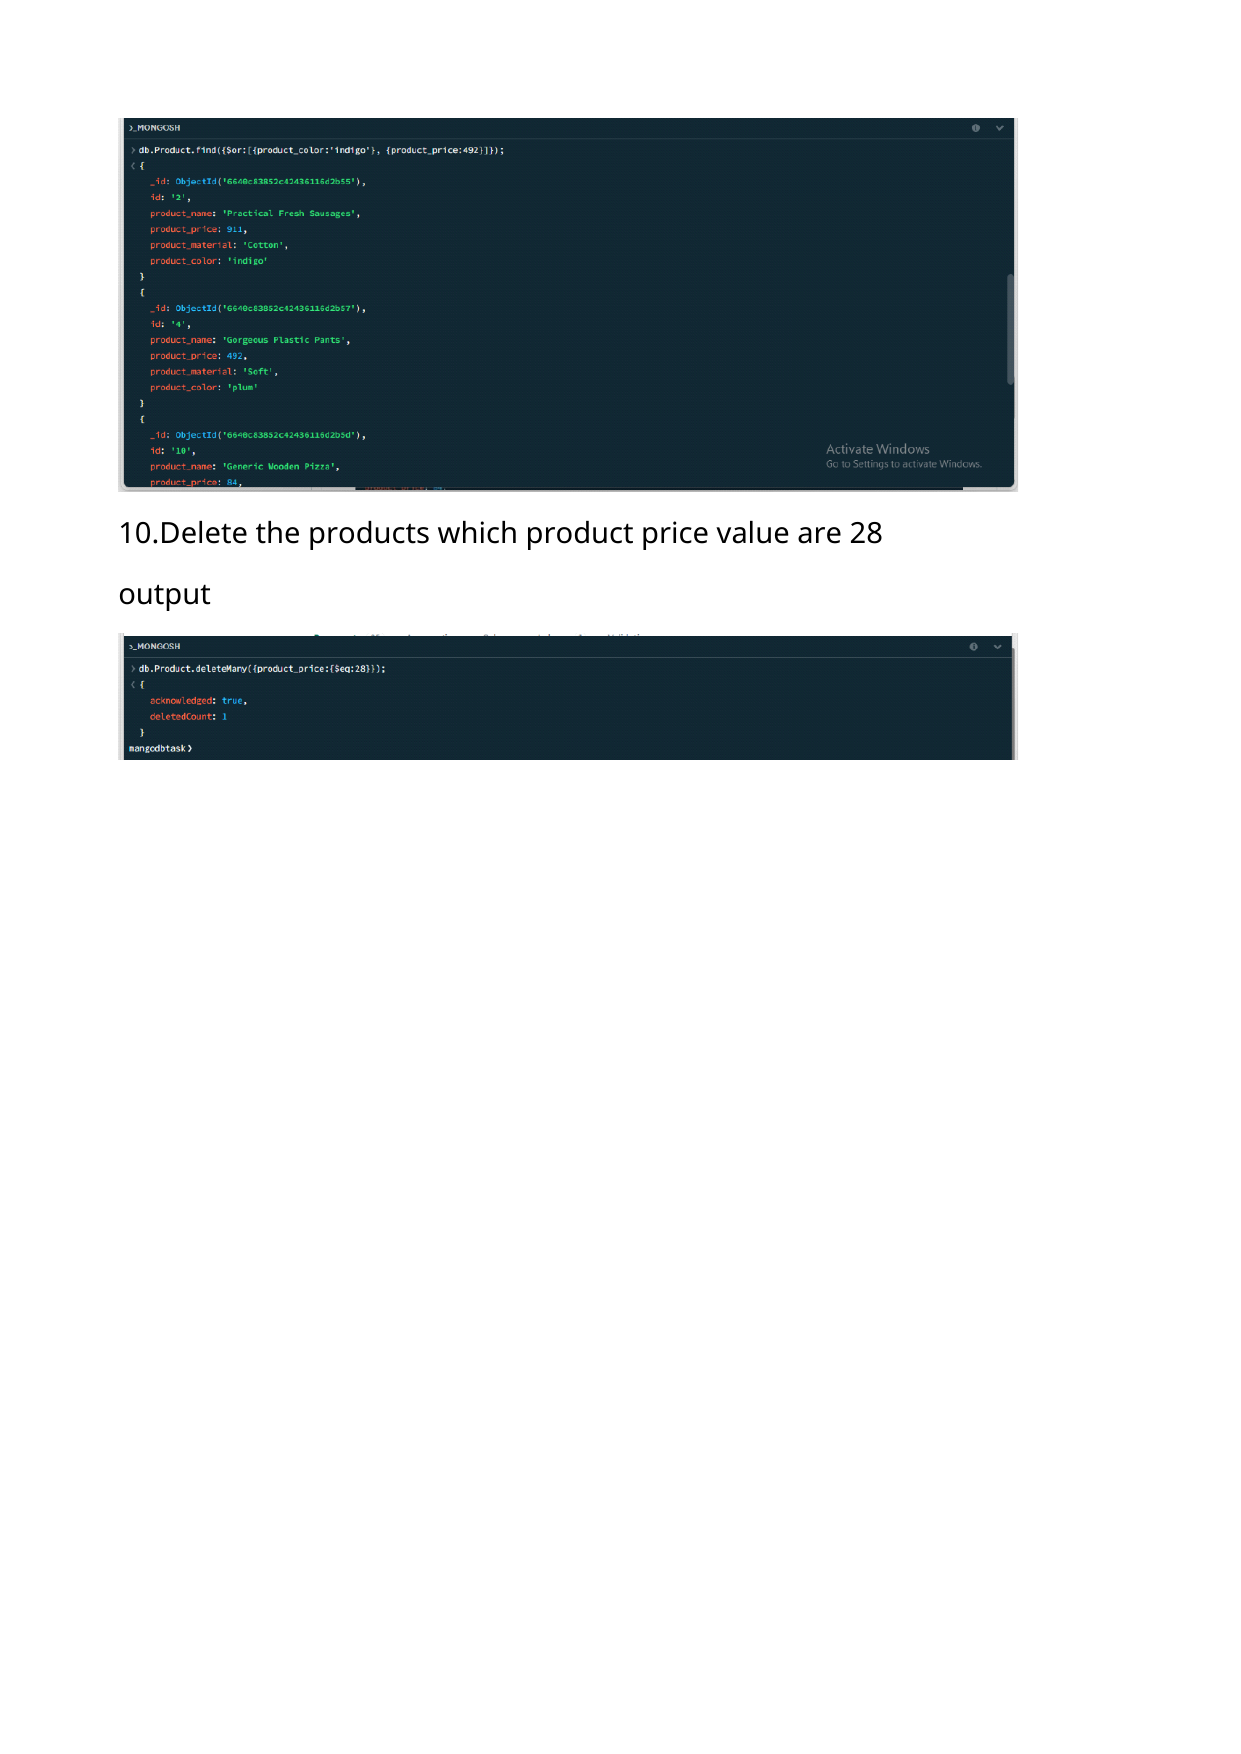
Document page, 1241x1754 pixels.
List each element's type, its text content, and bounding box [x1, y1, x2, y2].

text output [118, 573, 1122, 613]
text 10.Delete the products which product price value are 28 [118, 512, 1122, 552]
